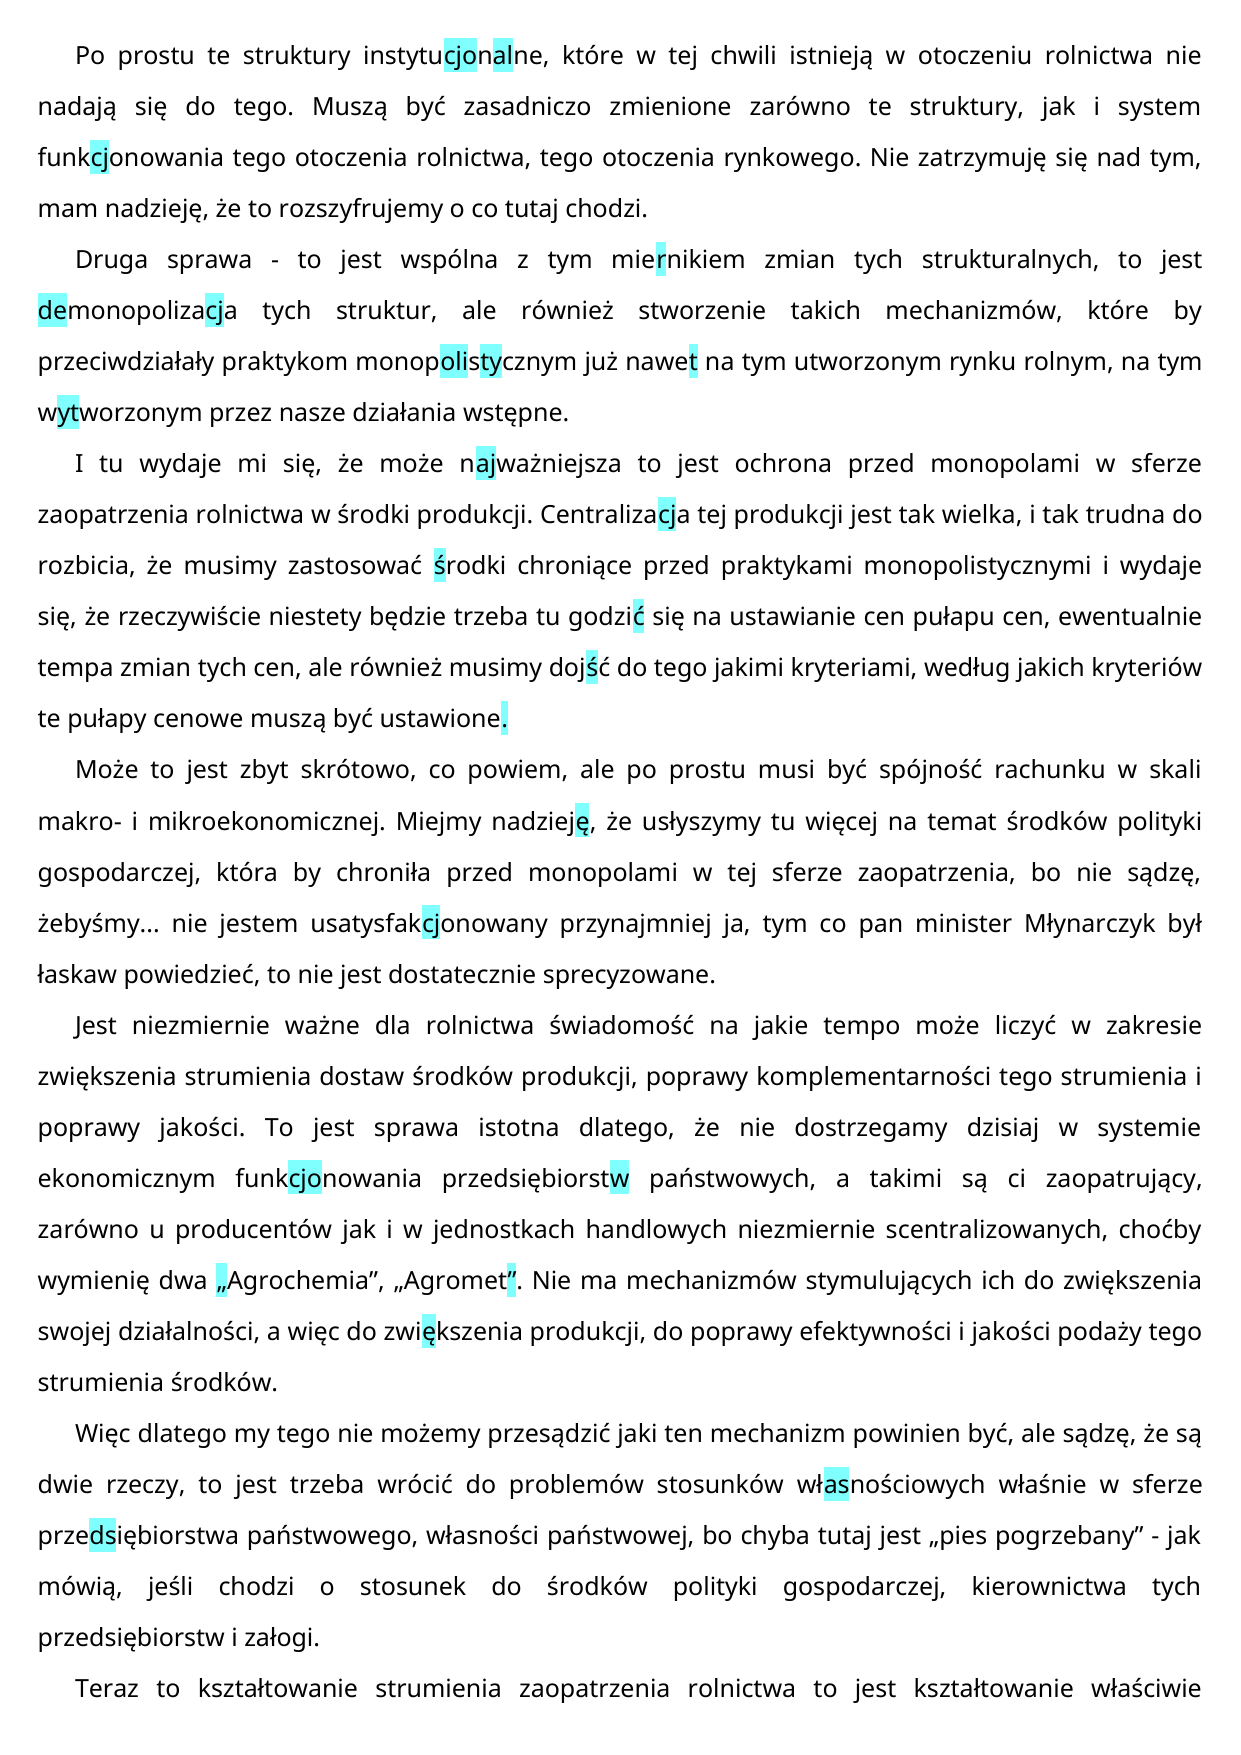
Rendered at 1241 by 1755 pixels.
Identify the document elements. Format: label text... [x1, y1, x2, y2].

text Po prostu te struktury instytucjonalne, które w tej chwili istnieją w otoczeniu rolnictwa nie nadają się do tego. Muszą być zasadniczo zmienione zarówno te struktury, jak i system funkcjonowania tego otoczenia rolnictwa, tego otoczenia rynkowego. Nie zatrzymuję się nad tym, mam nadzieję, że to rozszyfrujemy o co tutaj chodzi. [37, 37, 1203, 225]
text Druga sprawa - to jest wspólna z tym miernikiem zmian tych strukturalnych, to jest demonopolizacja tych struktur, ale również stworzenie takich mechanizmów, które by przeciwdziałały praktykom monopolistycznym już nawet na tym utworzonym rynku rolnym, na tym wytworzonym przez nasze działania wstępne. [37, 242, 1203, 429]
text I tu wydaje mi się, że może najważniejsza to jest ochrona przed monopolami w sferze zaopatrzenia rolnictwa w środki produkcji. Centralizacja tej produkcji jest tak wielka, i tak trudna do rozbicia, że musimy zastosować środki chroniące przed praktykami monopolistycznymi i wydaje się, że rzeczywiście niestety będzie trzeba tu godzić się na ustawianie cen pułapu cen, ewentualnie tempa zmian tych cen, ale również musimy dojść do tego jakimi kryteriami, według jakich kryteriów te pułapy cenowe muszą być ustawione. [37, 446, 1203, 735]
text Teraz to kształtowanie strumienia zaopatrzenia rolnictwa to jest kształtowanie właściwie [37, 1671, 1203, 1705]
text Może to jest zbyt skrótowo, co powiem, ale po prostu musi być spójność rachunku w skali makro- i mikroekonomicznej. Miejmy nadzieję, że usłyszymy tu więcej na temat środków polityki gospodarczej, która by chroniła przed monopolami w tej sferze zaopatrzenia, bo nie sądzę, żebyśmy... nie jestem usatysfakcjonowany przynajmniej ja, tym co pan minister Młynarczyk był łaskaw powiedzieć, to nie jest dostatecznie sprecyzowane. [37, 752, 1203, 990]
text Więc dlatego my tego nie możemy przesądzić jaki ten mechanizm powinien być, ale sądzę, że są dwie rzeczy, to jest trzeba wrócić do problemów stosunków własnościowych właśnie w sferze przedsiębiorstwa państwowego, własności państwowej, bo chyba tutaj jest „pies pogrzebany” - jak mówią, jeśli chodzi o stosunek do środków polityki gospodarczej, kierownictwa tych przedsiębiorstw i załogi. [37, 1416, 1203, 1654]
text Jest niezmiernie ważne dla rolnictwa świadomość na jakie tempo może liczyć w zakresie zwiększenia strumienia dostaw środków produkcji, poprawy komplementarności tego strumienia i poprawy jakości. To jest sprawa istotna dlatego, że nie dostrzegamy dzisiaj w systemie ekonomicznym funkcjonowania przedsiębiorstw państwowych, a takimi są ci zaopatrujący, zarówno u producentów jak i w jednostkach handlowych niezmiernie scentralizowanych, choćby wymienię dwa „Agrochemia”, „Agromet”. Nie ma mechanizmów stymulujących ich do zwiększenia swojej działalności, a więc do zwiększenia produkcji, do poprawy efektywności i jakości podaży tego strumienia środków. [37, 1007, 1203, 1399]
